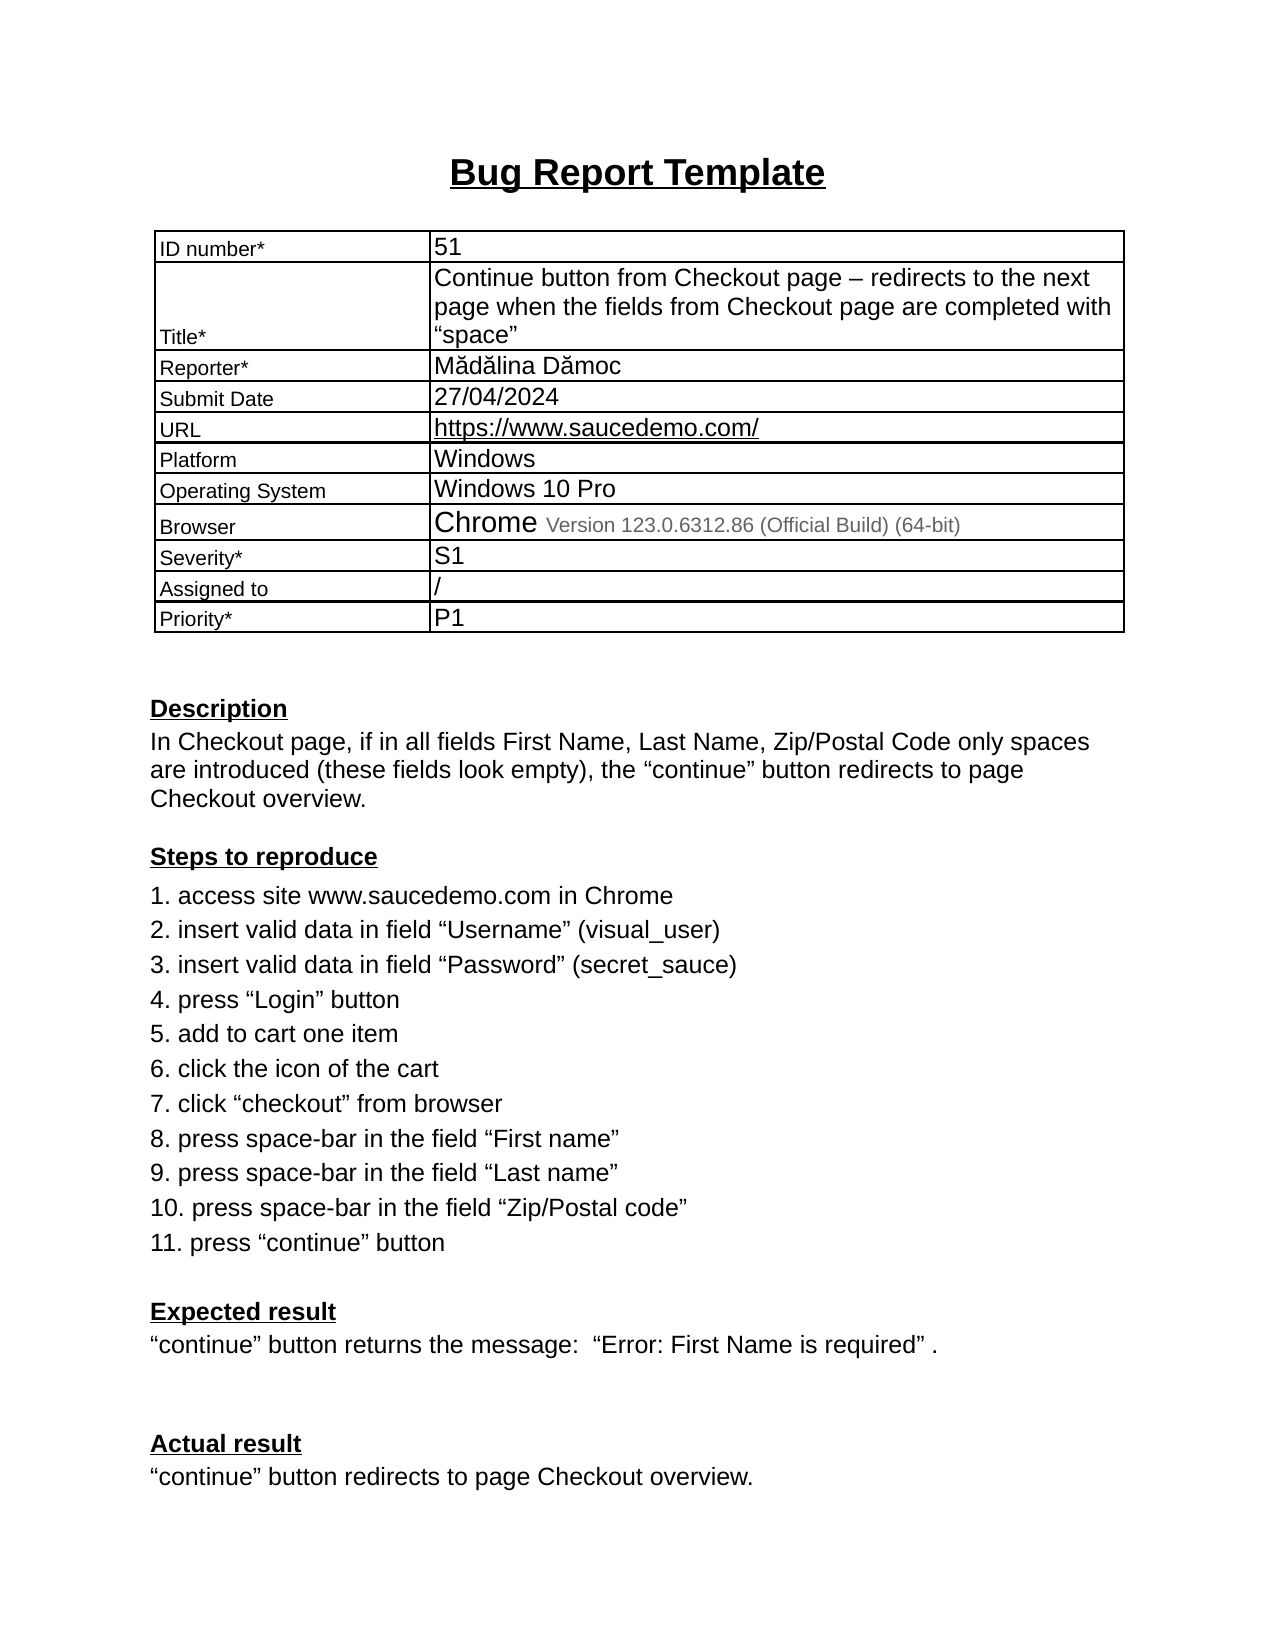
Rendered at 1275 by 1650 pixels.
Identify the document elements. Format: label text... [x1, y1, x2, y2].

text Steps to reproduce [150, 842, 1125, 871]
text 5. add to cart one item [150, 1019, 1125, 1048]
table_cell https://www.saucedemo.com/ [431, 413, 1123, 441]
text Bug Report Template [150, 150, 1125, 193]
text 2. insert valid data in field “Username” (visual_user) [150, 915, 1125, 944]
table_cell Windows 10 Pro [431, 474, 1123, 503]
text In Checkout page, if in all fields First Name, Last Name, Zip/Postal Code only spaces are introduced (these fields look empty), the “continue” button redirects to page Checkout overview. [150, 727, 1125, 813]
table_cell Severity* [156, 541, 429, 569]
text 8. press space-bar in the field “First name” [150, 1123, 1125, 1152]
text Actual result [150, 1429, 1125, 1458]
text Description [150, 694, 1125, 722]
table_cell Chrome Version 123.0.6312.86 (Official Build) (64-bit) [431, 505, 1123, 539]
table_cell 27/04/2024 [431, 382, 1123, 411]
text “continue” button redirects to page Checkout overview. [150, 1462, 1125, 1491]
table_cell Browser [156, 505, 429, 539]
text 9. press space-bar in the field “Last name” [150, 1158, 1125, 1187]
table_cell P1 [431, 603, 1123, 631]
table_cell Continue button from Checkout page – redirects to the next page when the fields from Checkout page are completed with “space” [431, 263, 1123, 349]
table_cell S1 [431, 541, 1123, 569]
text 1. access site www.saucedemo.com in Chrome [150, 881, 1125, 909]
table_cell Assigned to [156, 572, 429, 600]
text 4. press “Login” button [150, 985, 1125, 1013]
table_cell Title* [156, 263, 429, 349]
table_header 51 [431, 232, 1123, 261]
table_cell Submit Date [156, 382, 429, 411]
text 10. press space-bar in the field “Zip/Postal code” [150, 1193, 1125, 1222]
table_header ID number* [156, 232, 429, 261]
table_cell Priority* [156, 603, 429, 631]
table_cell URL [156, 413, 429, 441]
text 7. click “checkout” from browser [150, 1089, 1125, 1118]
text Expected result [150, 1297, 1125, 1326]
text “continue” button returns the message: “Error: First Name is required” . [150, 1330, 1125, 1359]
table_cell Reporter* [156, 351, 429, 380]
table_cell Platform [156, 444, 429, 472]
table_cell Mădălina Dămoc [431, 351, 1123, 380]
table_cell Windows [431, 444, 1123, 472]
table_cell / [431, 572, 1123, 600]
table_cell Operating System [156, 474, 429, 503]
text 3. insert valid data in field “Password” (secret_sauce) [150, 950, 1125, 979]
text 6. click the icon of the cart [150, 1054, 1125, 1083]
text 11. press “continue” button [150, 1228, 1125, 1256]
